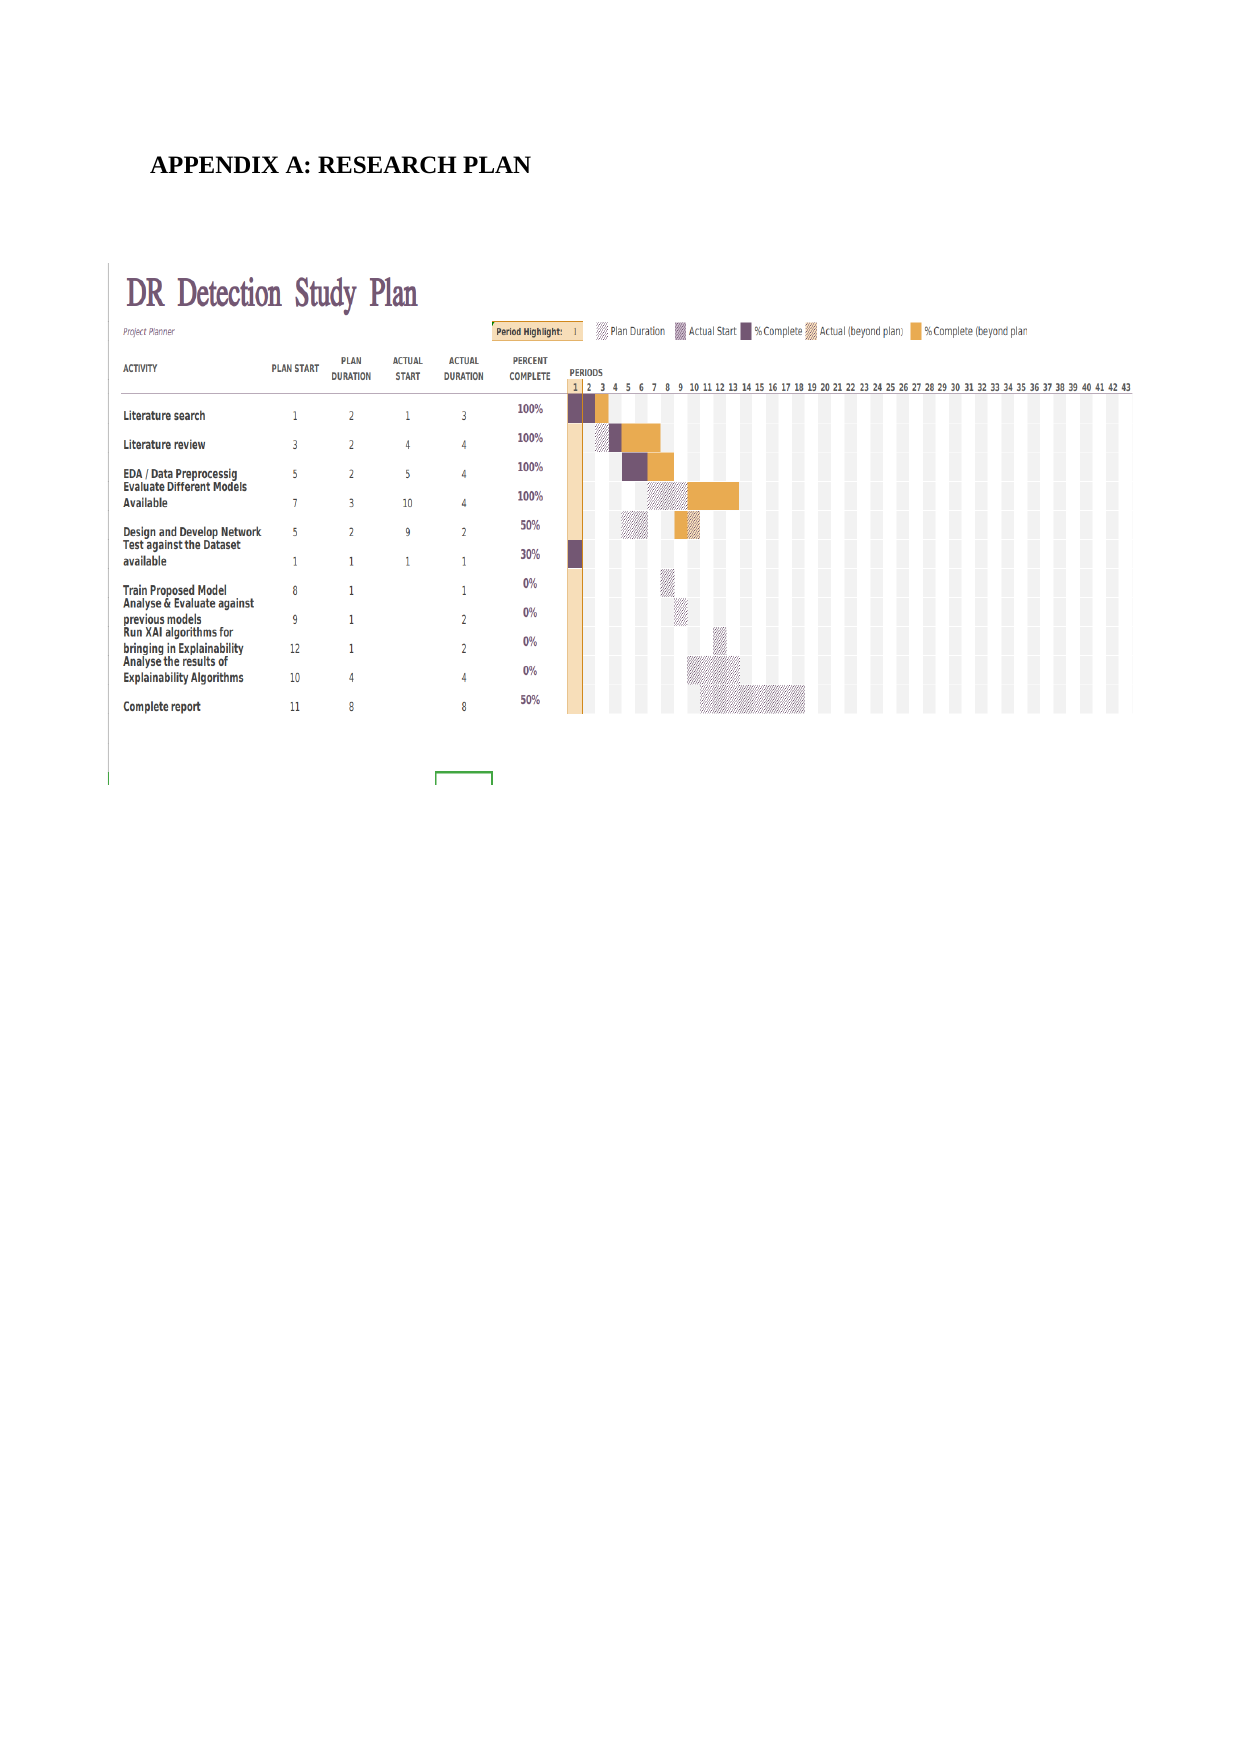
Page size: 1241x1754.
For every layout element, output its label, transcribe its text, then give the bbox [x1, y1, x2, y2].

text APPENDIX A: RESEARCH PLAN [150, 150, 1090, 179]
picture [107, 263, 1133, 785]
